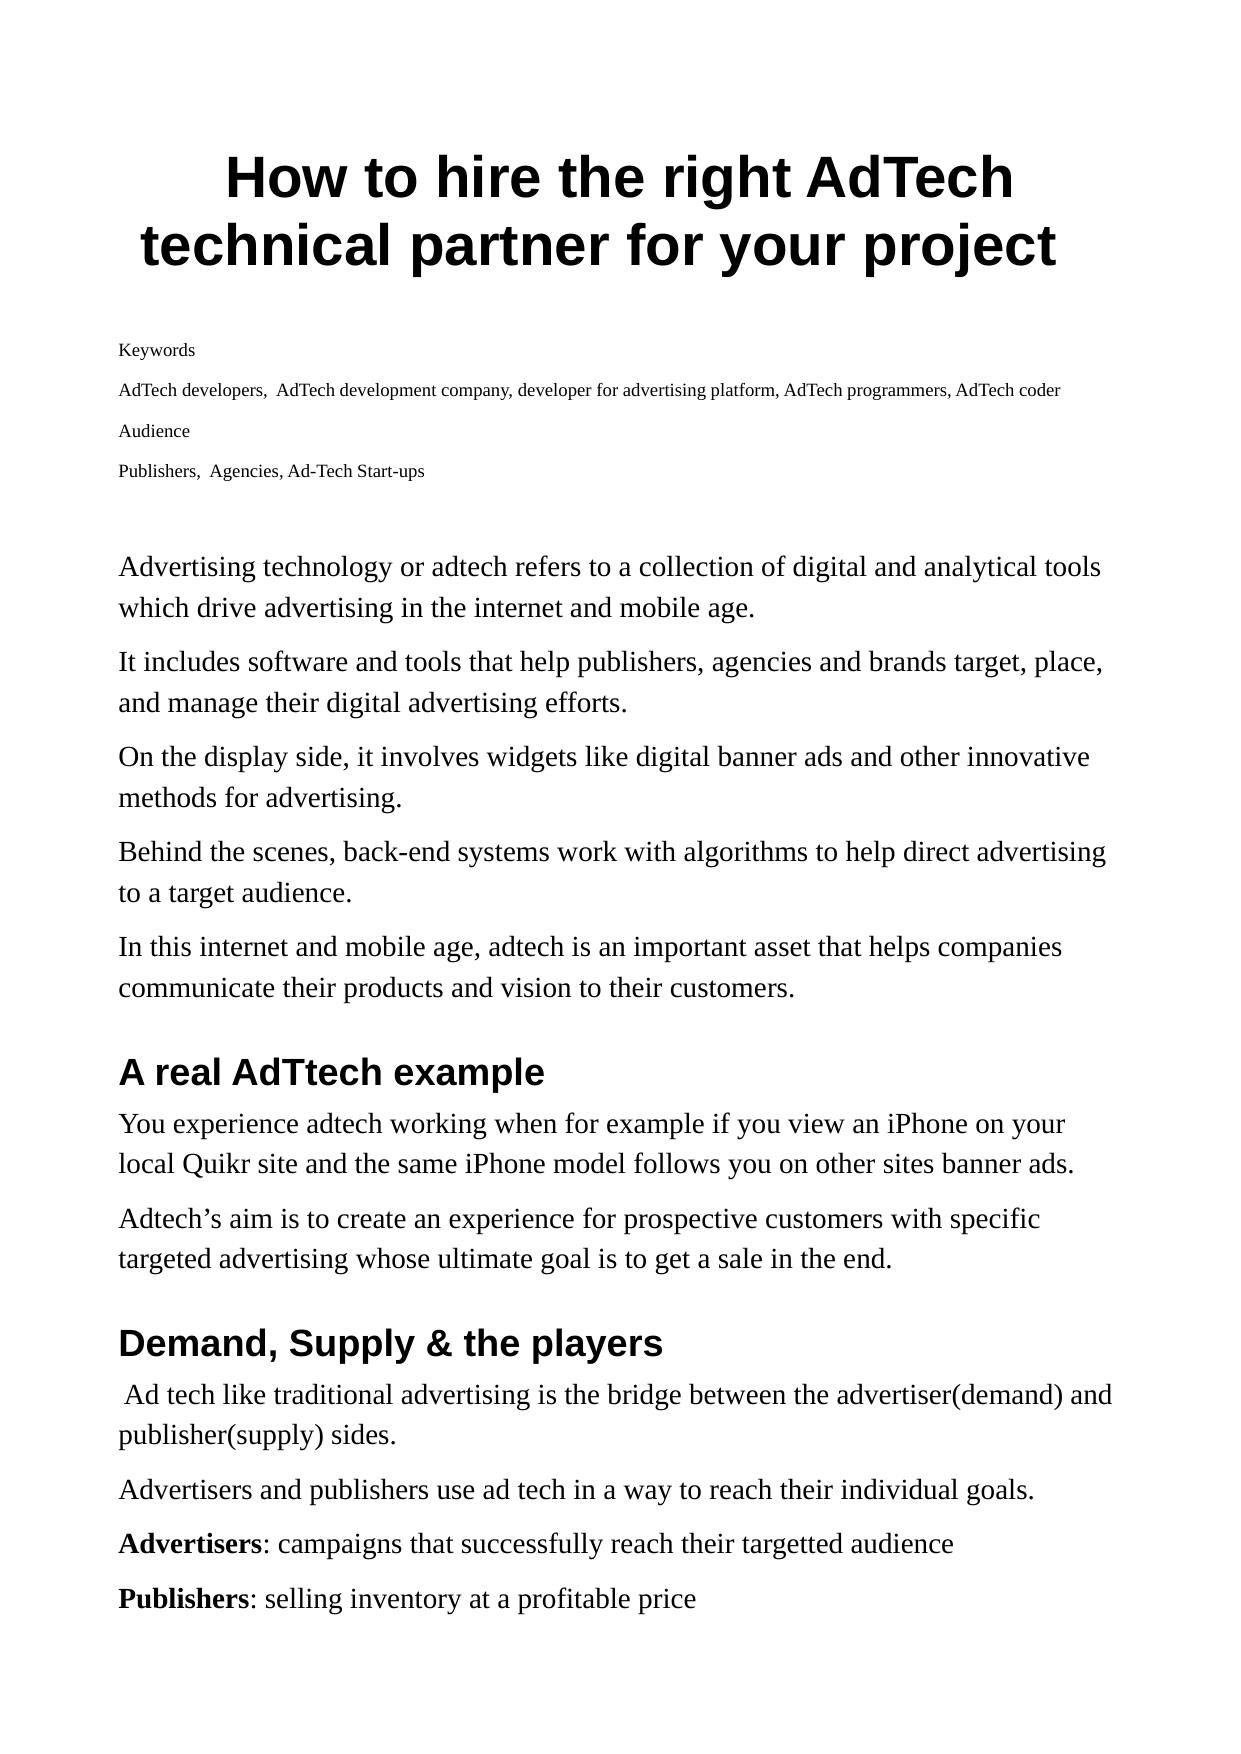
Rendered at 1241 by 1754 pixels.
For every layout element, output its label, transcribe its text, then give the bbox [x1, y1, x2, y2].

text On the display side, it involves widgets like digital banner ads and other innovative methods for advertising. [118, 739, 1122, 813]
text It includes software and tools that help publishers, agencies and brands target, place, and manage their digital advertising efforts. [118, 644, 1122, 718]
text You experience adtech working when for example if you view an iPhone on your local Quikr site and the same iPhone model follows you on other sites banner ads. [118, 1106, 1122, 1179]
text AdTech developers, AdTech development company, developer for advertising platform, AdTech programmers, AdTech coder [118, 379, 1122, 401]
text Behind the scenes, back-end systems work with algorithms to help direct advertising to a target audience. [118, 834, 1122, 908]
text Advertisers and publishers use ad tech in a way to reach their individual goals. [118, 1472, 1122, 1505]
subtitle Demand, Supply & the players [118, 1321, 1122, 1364]
text Publishers: selling inventory at a profitable price [118, 1581, 1122, 1615]
text Publishers, Agencies, Ad-Tech Start-ups [118, 460, 1122, 482]
text Keywords [118, 339, 1122, 360]
title How to hire the right AdTech technical partner for your project [118, 143, 1122, 277]
text Adtech’s aim is to create an experience for prospective customers with specific targeted advertising whose ultimate goal is to get a sale in the end. [118, 1201, 1122, 1274]
text Advertisers: campaigns that successfully reach their targetted audience [118, 1527, 1122, 1560]
text Advertising technology or adtech refers to a collection of digital and analytical tools which drive advertising in the internet and mobile age. [118, 549, 1122, 623]
text Audience [118, 420, 1122, 441]
subtitle A real AdTtech example [118, 1049, 1122, 1093]
text In this internet and mobile age, adtech is an important asset that helps companies communicate their products and vision to their customers. [118, 929, 1122, 1003]
text Ad tech like traditional advertising is the bridge between the advertiser(demand) and publisher(supply) sides. [118, 1377, 1122, 1451]
